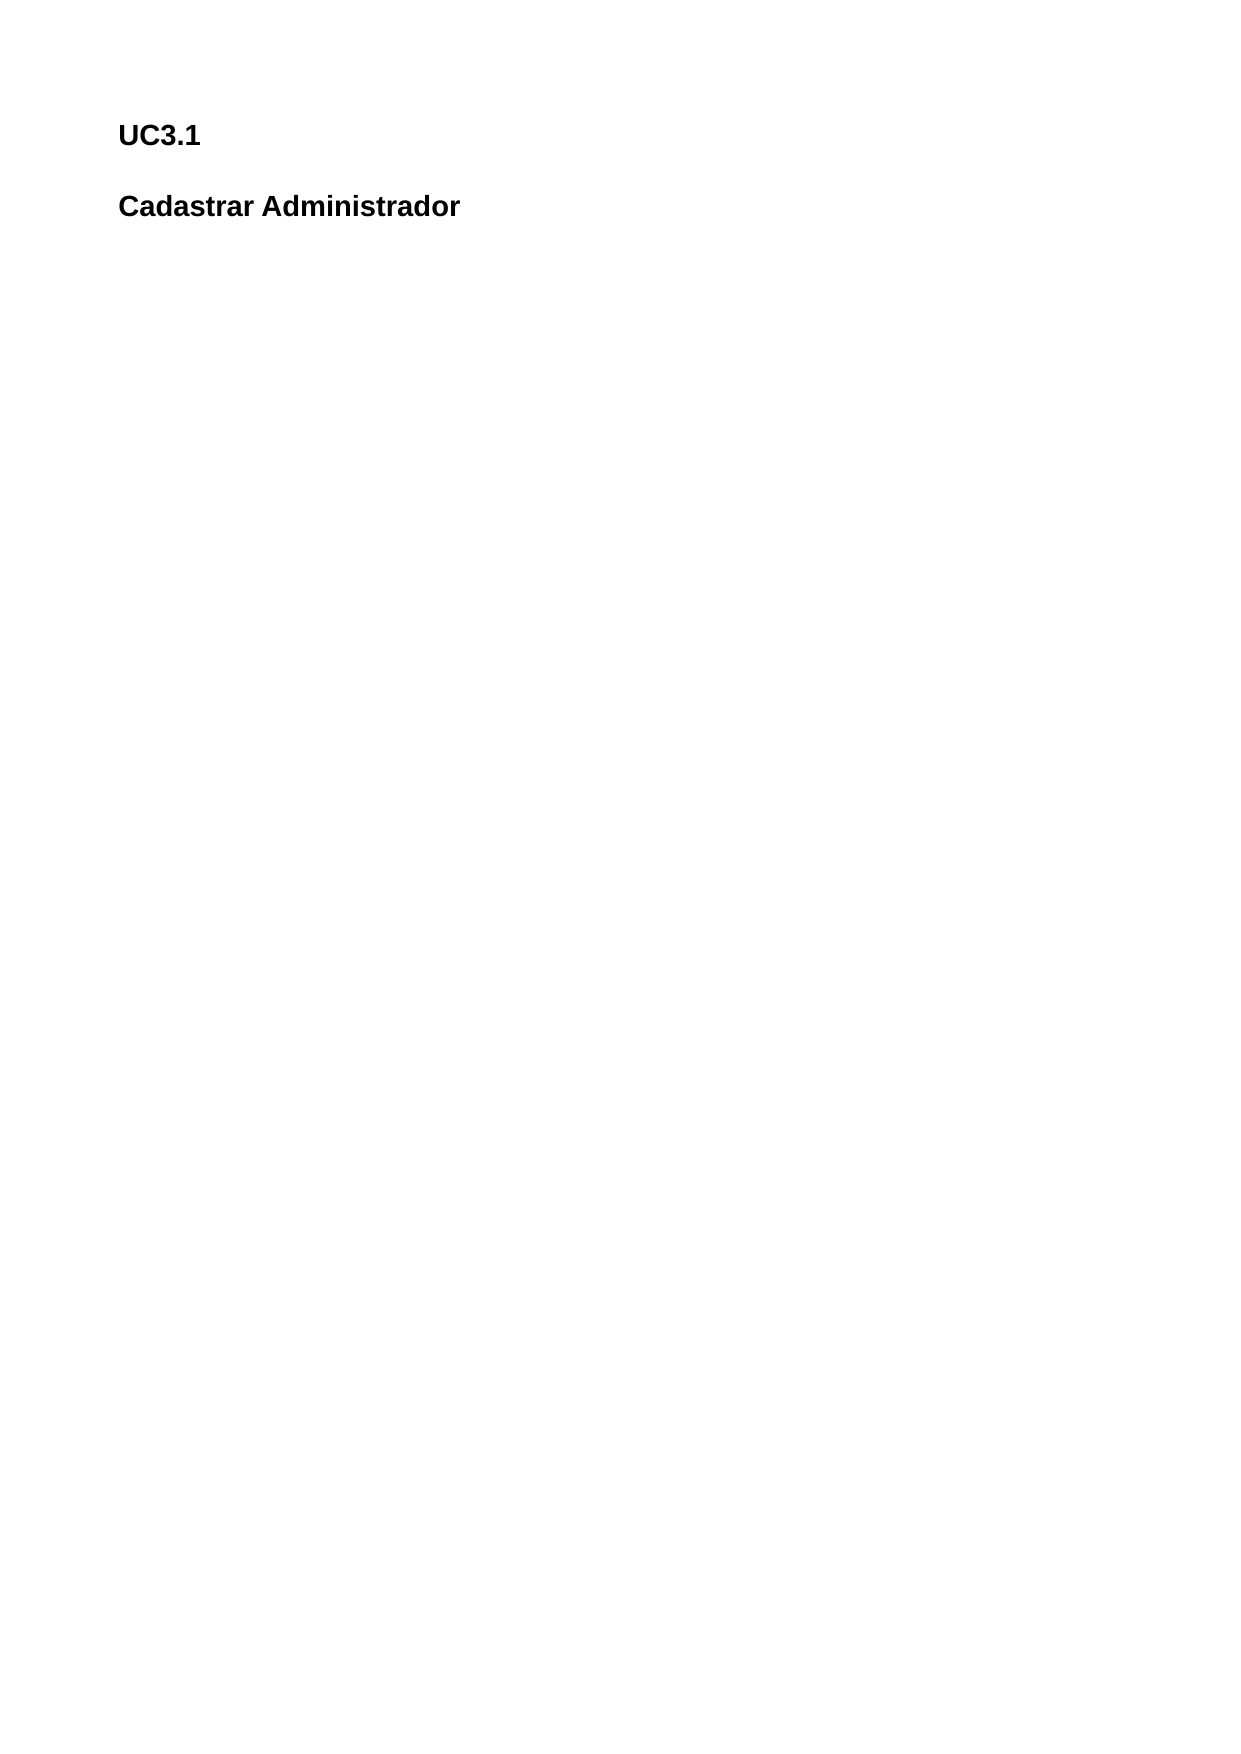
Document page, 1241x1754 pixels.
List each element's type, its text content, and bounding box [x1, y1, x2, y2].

subtitle Cadastrar Administrador [118, 189, 1122, 223]
subtitle UC3.1 [118, 118, 1122, 152]
